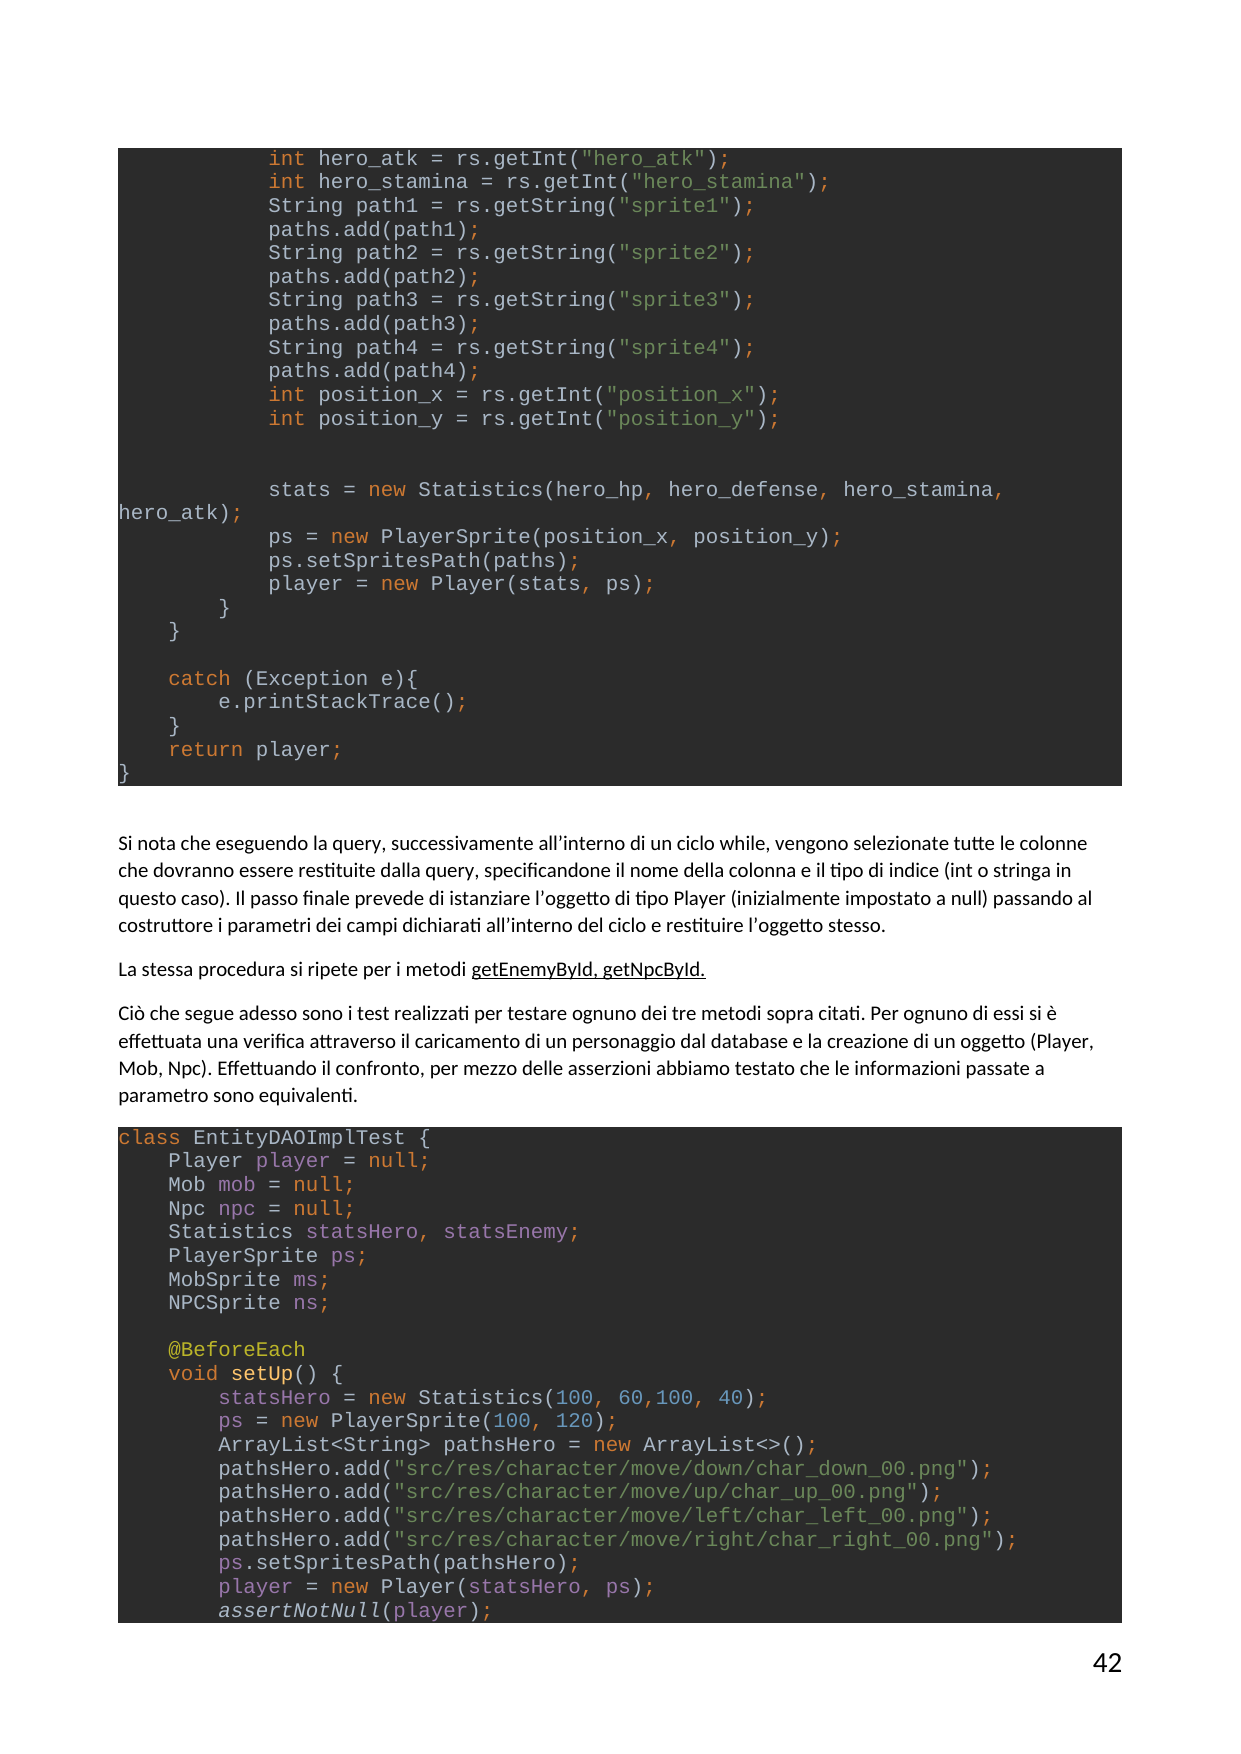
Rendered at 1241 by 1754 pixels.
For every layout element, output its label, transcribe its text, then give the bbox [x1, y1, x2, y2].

text La stessa procedura si ripete per i metodi getEnemyById, getNpcById. [118, 956, 1122, 982]
text Ciò che segue adesso sono i test realizzati per testare ognuno dei tre metodi sopra citati. Per ognuno di essi si è effettuata una verifica attraverso il caricamento di un personaggio dal database e la creazione di un oggetto (Player, Mob, Npc). Effettuando il confronto, per mezzo delle asserzioni abbiamo testato che le informazioni passate a parametro sono equivalenti. [118, 1000, 1122, 1108]
text class EntityDAOImplTest { Player player = null; Mob mob = null; Npc npc = null; Statistics statsHero, statsEnemy; PlayerSprite ps; MobSprite ms; NPCSprite ns; @BeforeEach void setUp() { statsHero = new Statistics(100, 60,100, 40); ps = new PlayerSprite(100, 120); ArrayList<String> pathsHero = new ArrayList<>(); pathsHero.add("src/res/character/move/down/char_down_00.png"); pathsHero.add("src/res/character/move/up/char_up_00.png"); pathsHero.add("src/res/character/move/left/char_left_00.png"); pathsHero.add("src/res/character/move/right/char_right_00.png"); ps.setSpritesPath(pathsHero); player = new Player(statsHero, ps); assertNotNull(player); [118, 1127, 1122, 1623]
text int hero_atk = rs.getInt("hero_atk"); int hero_stamina = rs.getInt("hero_stamina"); String path1 = rs.getString("sprite1"); paths.add(path1); String path2 = rs.getString("sprite2"); paths.add(path2); String path3 = rs.getString("sprite3"); paths.add(path3); String path4 = rs.getString("sprite4"); paths.add(path4); int position_x = rs.getInt("position_x"); int position_y = rs.getInt("position_y"); stats = new Statistics(hero_hp, hero_defense, hero_stamina, hero_atk); ps = new PlayerSprite(position_x, position_y); ps.setSpritesPath(paths); player = new Player(stats, ps); } } catch (Exception e){ e.printStackTrace(); } return player; } [118, 148, 1122, 786]
text Si nota che eseguendo la query, successivamente all’interno di un ciclo while, vengono selezionate tutte le colonne che dovranno essere restituite dalla query, specificandone il nome della colonna e il tipo di indice (int o stringa in questo caso). Il passo finale prevede di istanziare l’oggetto di tipo Player (inizialmente impostato a null) passando al costruttore i parametri dei campi dichiarati all’interno del ciclo e restituire l’oggetto stesso. [118, 830, 1122, 938]
